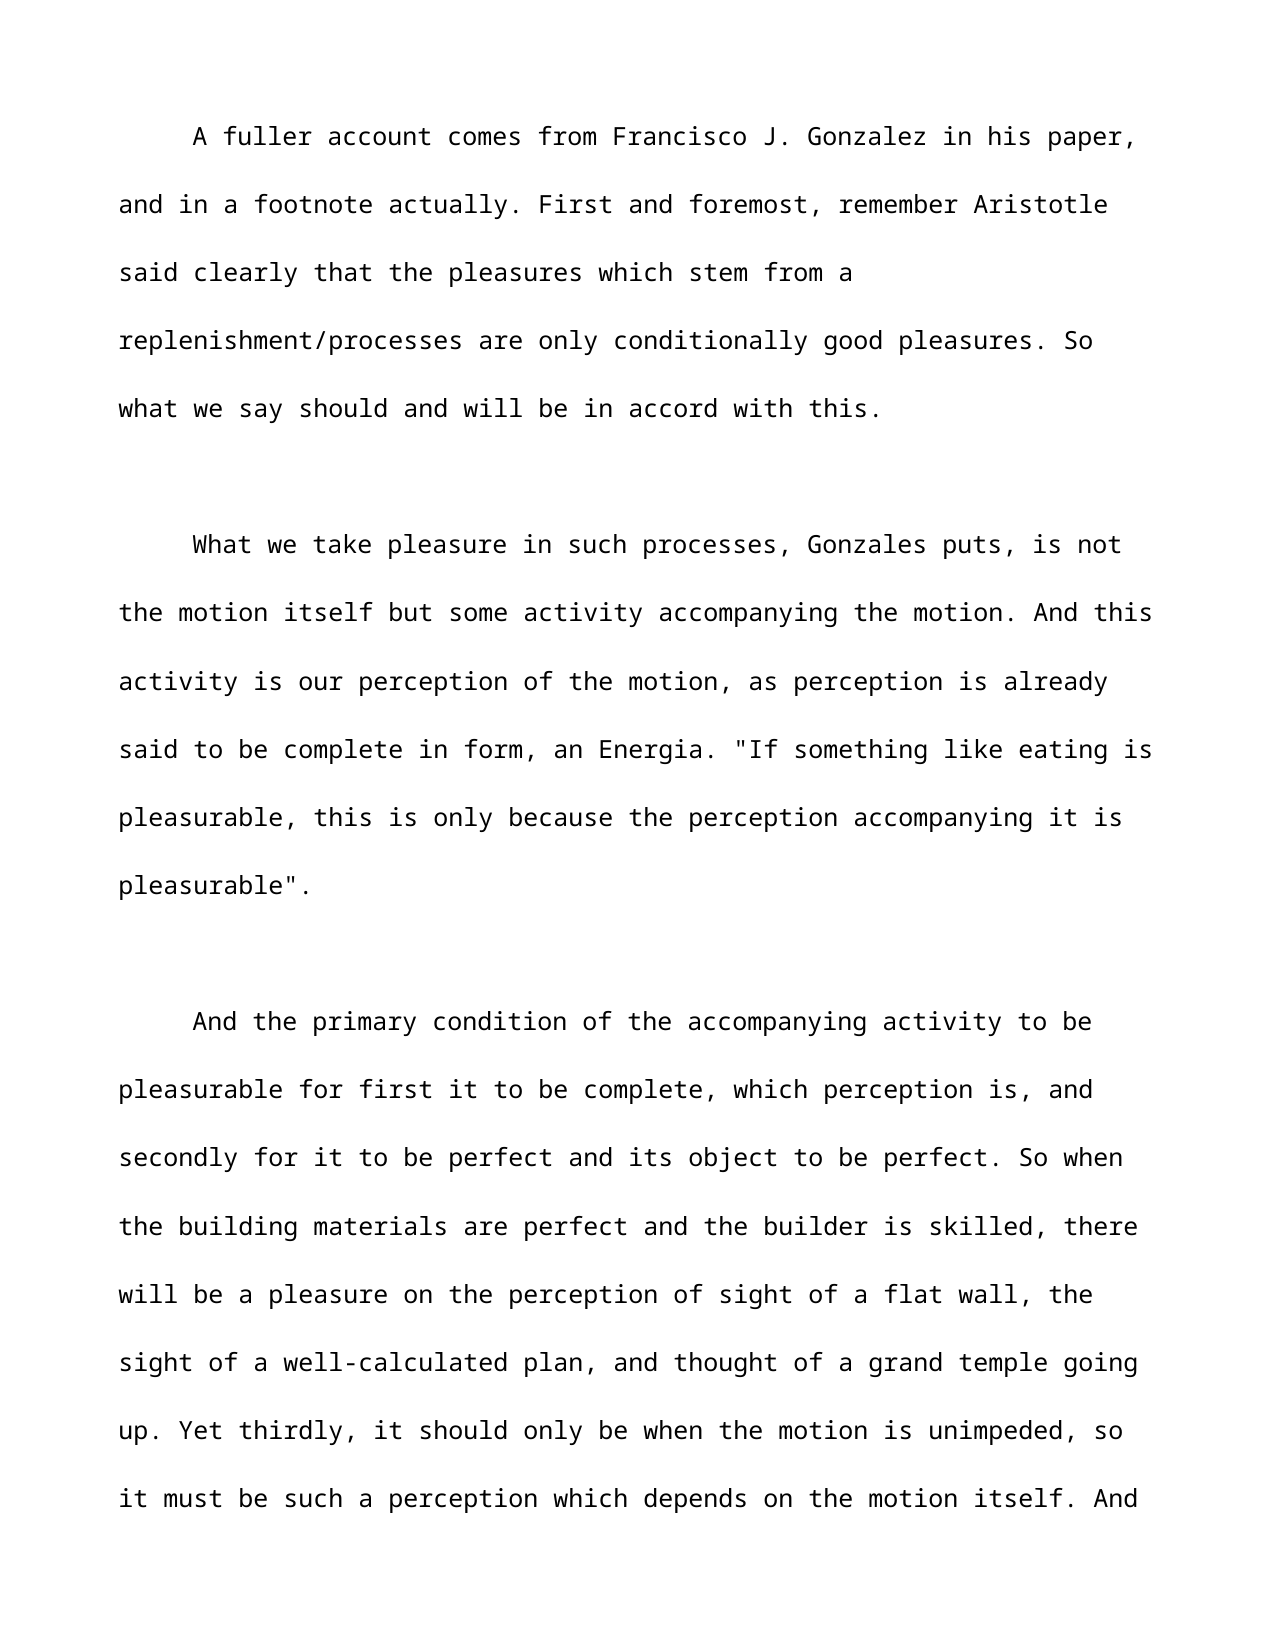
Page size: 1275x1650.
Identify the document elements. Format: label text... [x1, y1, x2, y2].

text What we take pleasure in such processes, Gonzales puts, is not the motion itself but some activity accompanying the motion. And this activity is our perception of the motion, as perception is already said to be complete in form, an Energia. "If something like eating is pleasurable, this is only because the perception accompanying it is pleasurable". [118, 527, 1157, 902]
text A fuller account comes from Francisco J. Gonzalez in his paper, and in a footnote actually. First and foremost, remember Aristotle said clearly that the pleasures which stem from a replenishment/processes are only conditionally good pleasures. So what we say should and will be in accord with this. [118, 118, 1157, 425]
text And the primary condition of the accompanying activity to be pleasurable for first it to be complete, which perception is, and secondly for it to be perfect and its object to be perfect. So when the building materials are perfect and the builder is skilled, there will be a pleasure on the perception of sight of a flat wall, the sight of a well-calculated plan, and thought of a grand temple going up. Yet thirdly, it should only be when the motion is unimpeded, so it must be such a perception which depends on the motion itself. And [118, 1004, 1157, 1515]
